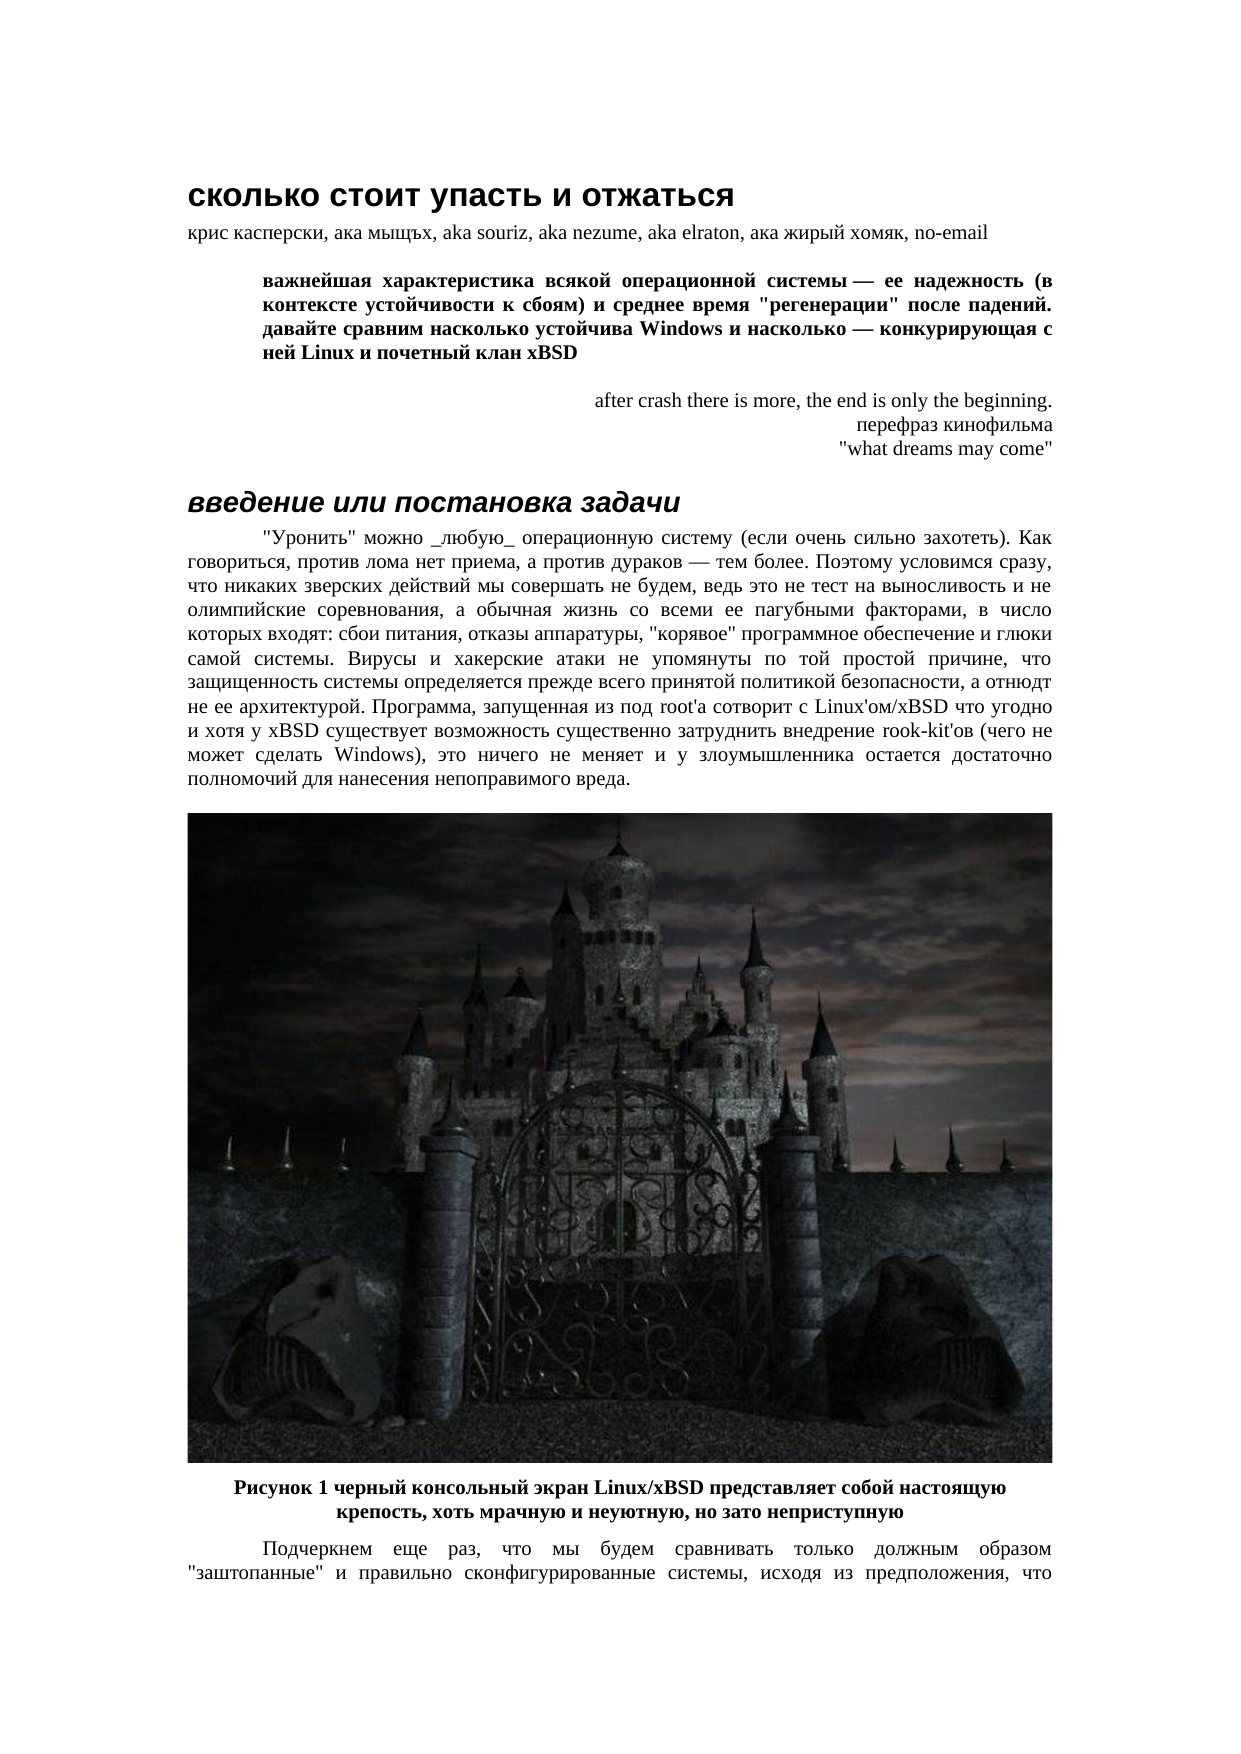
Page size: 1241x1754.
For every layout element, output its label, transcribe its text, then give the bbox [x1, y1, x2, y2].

subtitle введение или постановка задачи [187, 485, 1053, 519]
text "Уронить" можно _любую_ операционную систему (если очень сильно захотеть). Как говориться, против лома нет приема, а против дураков — тем более. Поэтому условимся сразу, что никаких зверских действий мы совершать не будем, ведь это не тест на выносливость и не олимпийские соревнования, а обычная жизнь со всеми ее пагубными факторами, в число которых входят: сбои питания, отказы аппаратуры, "корявое" программное обеспечение и глюки самой системы. Вирусы и хакерские атаки не упомянуты по той простой причине, что защищенность системы определяется прежде всего принятой политикой безопасности, а отнюдт не ее архитектурой. Программа, запущенная из под root'а сотворит с Linux'ом/xBSD что угодно и хотя у xBSD существует возможность существенно затруднить внедрение rook-kit'ов (чего не может сделать Windows), это ничего не меняет и у злоумышленника остается достаточно полномочий для нанесения непоправимого вреда. [187, 525, 1053, 790]
text after crash there is more, the end is only the beginning. [187, 388, 1053, 412]
text важнейшая характеристика всякой операционной системы — ее надежность (в контексте устойчивости к сбоям) и среднее время "регенерации" после падений. давайте сравним насколько устойчива Windows и насколько — конкурирующая с ней Linux и почетный клан xBSD [262, 268, 1053, 364]
picture [187, 813, 1053, 1463]
text крис касперски, ака мыщъх, aka souriz, aka nezume, aka elraton, ака жирый хомяк, no-email [187, 220, 1053, 244]
subtitle сколько стоит упасть и отжаться [187, 175, 1053, 213]
text перефраз кинофильма "what dreams may come" [187, 412, 1053, 460]
text Подчеркнем еще раз, что мы будем сравнивать только должным образом "заштопанные" и правильно сконфигурированные системы, исходя из предположения, что [187, 1536, 1053, 1584]
text Рисунок 1 черный консольный экран Linux/xBSD представляет собой настоящую крепость, хоть мрачную и неуютную, но зато неприступную [187, 1475, 1053, 1523]
